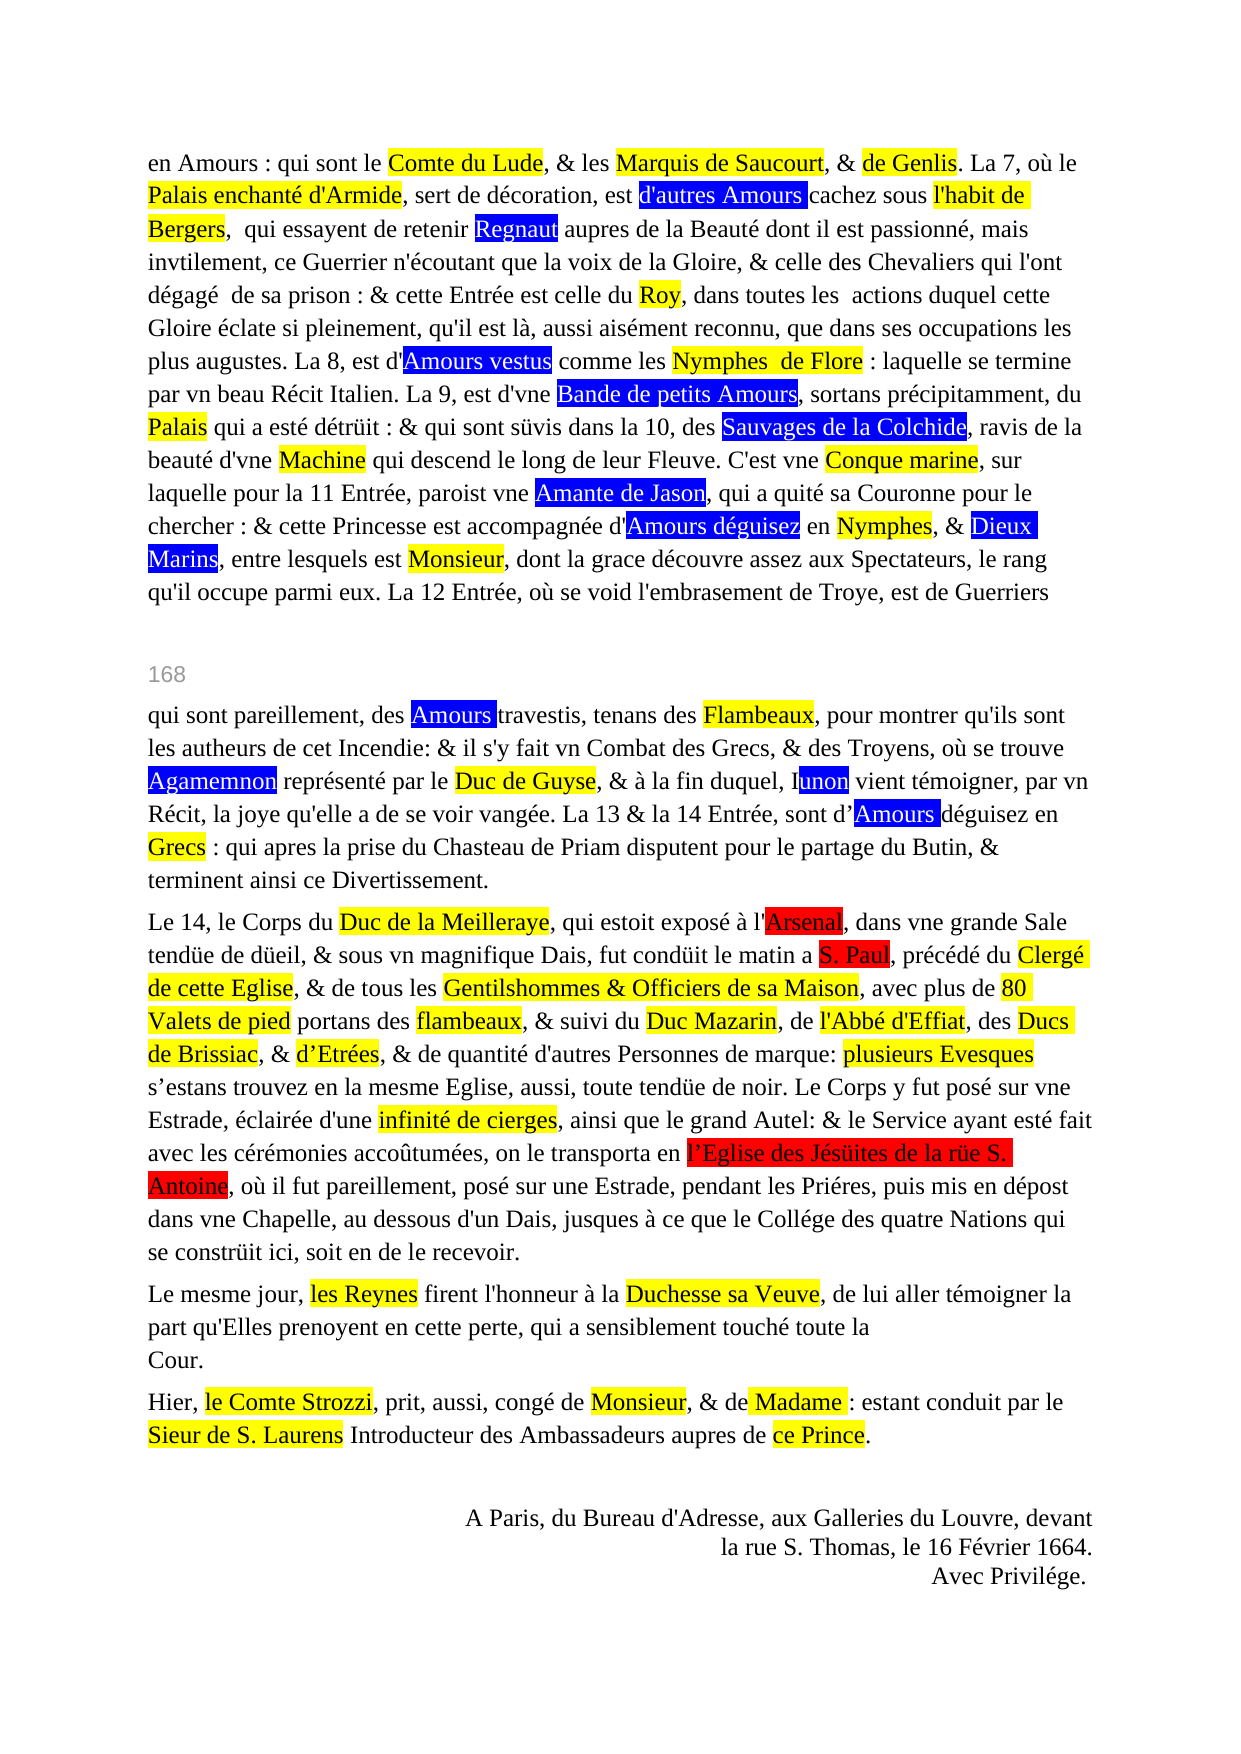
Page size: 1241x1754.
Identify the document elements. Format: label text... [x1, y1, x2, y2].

text Hier, le Comte Strozzi, prit, aussi, congé de Monsieur, & de Madame : estant conduit par le Sieur de S. Laurens Introducteur des Ambassadeurs aupres de ce Prince. [148, 1387, 1093, 1448]
text Le mesme jour, les Reynes firent l'honneur à la Duchesse sa Veuve, de lui aller témoigner la part qu'Elles prenoyent en cette perte, qui a sensiblement touché toute la Cour. [148, 1279, 1093, 1373]
text qui sont pareillement, des Amours travestis, tenans des Flambeaux, pour montrer qu'ils sont les autheurs de cet Incendie: & il s'y fait vn Combat des Grecs, & des Troyens, où se trouve Agamemnon représenté par le Duc de Guyse, & à la fin duquel, Iunon vient témoigner, par vn Récit, la joye qu'elle a de se voir vangée. La 13 & la 14 Entrée, sont d’Amours déguisez en Grecs : qui apres la prise du Chasteau de Priam disputent pour le partage du Butin, & terminent ainsi ce Divertissement. [148, 700, 1093, 893]
text Le 14, le Corps du Duc de la Meilleraye, qui estoit exposé à l'Arsenal, dans vne grande Sale tendüe de düeil, & sous vn magnifique Dais, fut condüit le matin a S. Paul, précédé du Clergé de cette Eglise, & de tous les Gentilshommes & Officiers de sa Maison, avec plus de 80 Valets de pied portans des flambeaux, & suivi du Duc Mazarin, de l'Abbé d'Effiat, des Ducs de Brissiac, & d’Etrées, & de quantité d'autres Personnes de marque: plusieurs Evesques s’estans trouvez en la mesme Eglise, aussi, toute tendüe de noir. Le Corps y fut posé sur vne Estrade, éclairée d'une infinité de cierges, ainsi que le grand Autel: & le Service ayant esté fait avec les cérémonies accoûtumées, on le transporta en l’Eglise des Jésüites de la rüe S. Antoine, où il fut pareillement, posé sur une Estrade, pendant les Priéres, puis mis en dépost dans vne Chapelle, au dessous d'un Dais, jusques à ce que le Collége des quatre Nations qui se constrüit ici, soit en de le recevoir. [148, 907, 1093, 1266]
text A Paris, du Bureau d'Adresse, aux Galleries du Louvre, devant la rue S. Thomas, le 16 Février 1664. Avec Privilége. [148, 1503, 1093, 1590]
text en Amours : qui sont le Comte du Lude, & les Marquis de Saucourt, & de Genlis. La 7, où le Palais enchanté d'Armide, sert de décoration, est d'autres Amours cachez sous l'habit de Bergers, qui essayent de retenir Regnaut aupres de la Beauté dont il est passionné, mais invtilement, ce Guerrier n'écoutant que la voix de la Gloire, & celle des Chevaliers qui l'ont dégagé de sa prison : & cette Entrée est celle du Roy, dans toutes les actions duquel cette Gloire éclate si pleinement, qu'il est là, aussi aisément reconnu, que dans ses occupations les plus augustes. La 8, est d'Amours vestus comme les Nymphes de Flore : laquelle se termine par vn beau Récit Italien. La 9, est d'vne Bande de petits Amours, sortans précipitamment, du Palais qui a esté détrüit : & qui sont süvis dans la 10, des Sauvages de la Colchide, ravis de la beauté d'vne Machine qui descend le long de leur Fleuve. C'est vne Conque marine, sur laquelle pour la 11 Entrée, paroist vne Amante de Jason, qui a quité sa Couronne pour le chercher : & cette Princesse est accompagnée d'Amours déguisez en Nymphes, & Dieux Marins, entre lesquels est Monsieur, dont la grace découvre assez aux Spectateurs, le rang qu'il occupe parmi eux. La 12 Entrée, où se void l'embrasement de Troye, est de Guerriers [148, 148, 1093, 606]
text 168 [186, 661, 1093, 687]
